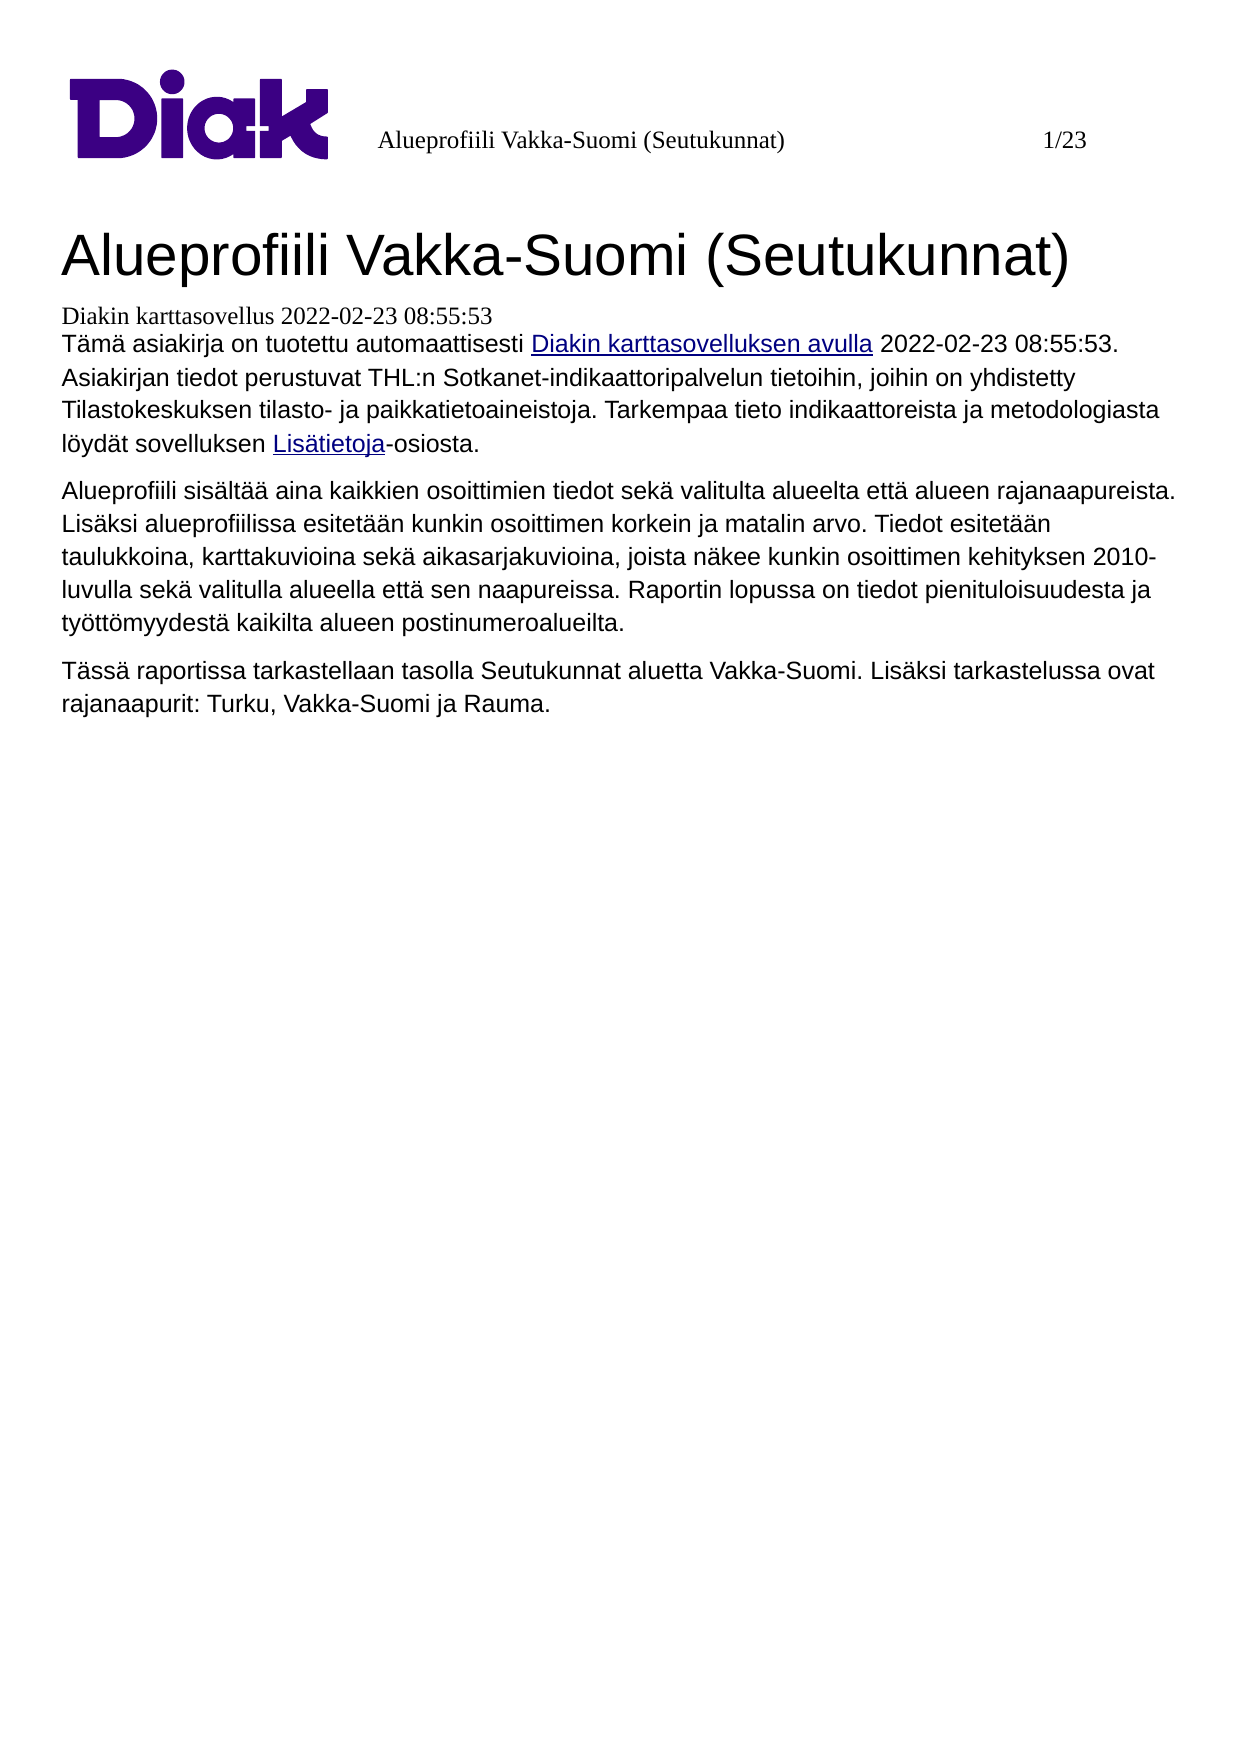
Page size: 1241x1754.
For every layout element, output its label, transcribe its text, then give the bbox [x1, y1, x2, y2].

text Tämä asiakirja on tuotettu automaattisesti Diakin karttasovelluksen avulla 2022-02-23 08:55:53. Asiakirjan tiedot perustuvat THL:n Sotkanet-indikaattoripalvelun tietoihin, joihin on yhdistetty Tilastokeskuksen tilasto- ja paikkatietoaineistoja. Tarkempaa tieto indikaattoreista ja metodologiasta löydät sovelluksen Lisätietoja-osiosta. [61, 329, 1179, 457]
title Alueprofiili Vakka-Suomi (Seutukunnat) [61, 221, 1179, 288]
text Alueprofiili sisältää aina kaikkien osoittimien tiedot sekä valitulta alueelta että alueen rajanaapureista. Lisäksi alueprofiilissa esitetään kunkin osoittimen korkein ja matalin arvo. Tiedot esitetään taulukkoina, karttakuvioina sekä aikasarjakuvioina, joista näkee kunkin osoittimen kehityksen 2010-luvulla sekä valitulla alueella että sen naapureissa. Raportin lopussa on tiedot pienituloisuudesta ja työttömyydestä kaikilta alueen postinumeroalueilta. [61, 476, 1179, 637]
text Diakin karttasovellus 2022-02-23 08:55:53 [61, 301, 1179, 329]
text Tässä raportissa tarkastellaan tasolla Seutukunnat aluetta Vakka-Suomi. Lisäksi tarkastelussa ovat rajanaapurit: Turku, Vakka-Suomi ja Rauma. [61, 656, 1179, 718]
